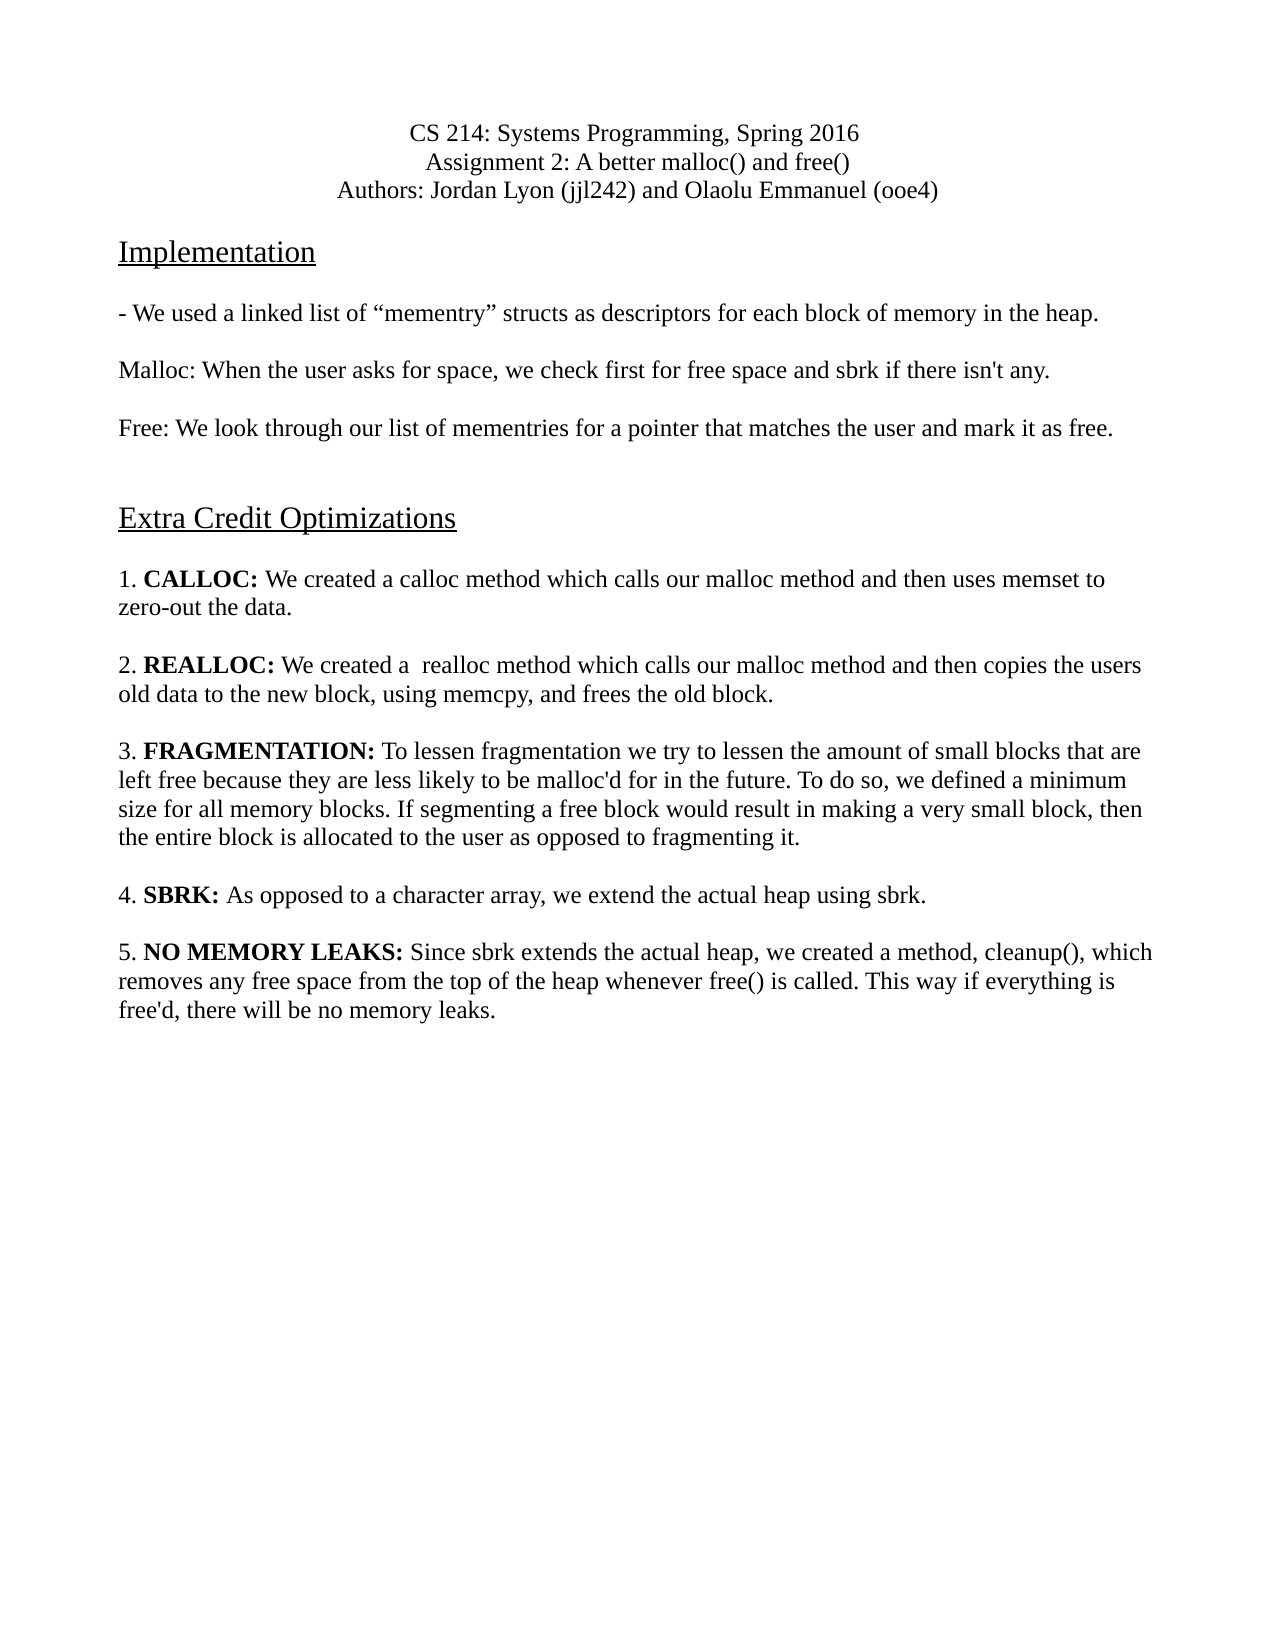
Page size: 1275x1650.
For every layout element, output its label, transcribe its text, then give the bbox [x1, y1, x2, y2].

text 2. REALLOC: We created a realloc method which calls our malloc method and then copies the users old data to the new block, using memcpy, and frees the old block. [118, 650, 1157, 707]
text 4. SBRK: As opposed to a character array, we extend the actual heap using sbrk. [118, 880, 1157, 909]
text Authors: Jordan Lyon (jjl242) and Olaolu Emmanuel (ooe4) [118, 176, 1157, 204]
text CS 214: Systems Programming, Spring 2016 [118, 118, 1157, 147]
text Free: We look through our list of mementries for a pointer that matches the user and mark it as free. [118, 413, 1157, 442]
text 1. CALLOC: We created a calloc method which calls our malloc method and then uses memset to zero-out the data. [118, 564, 1157, 621]
text - We used a linked list of “mementry” structs as descriptors for each block of memory in the heap. [118, 298, 1157, 327]
text Malloc: When the user asks for space, we check first for free space and sbrk if there isn't any. [118, 355, 1157, 384]
text 3. FRAGMENTATION: To lessen fragmentation we try to lessen the amount of small blocks that are left free because they are less likely to be malloc'd for in the future. To do so, we defined a minimum size for all memory blocks. If segmenting a free block would result in making a very small block, then the entire block is allocated to the user as opposed to fragmenting it. [118, 736, 1157, 851]
text Assignment 2: A better malloc() and free() [118, 147, 1157, 176]
text Implementation [118, 233, 1157, 269]
text Extra Credit Optimizations [118, 499, 1157, 535]
text 5. NO MEMORY LEAKS: Since sbrk extends the actual heap, we created a method, cleanup(), which removes any free space from the top of the heap whenever free() is called. This way if everything is free'd, there will be no memory leaks. [118, 937, 1157, 1024]
